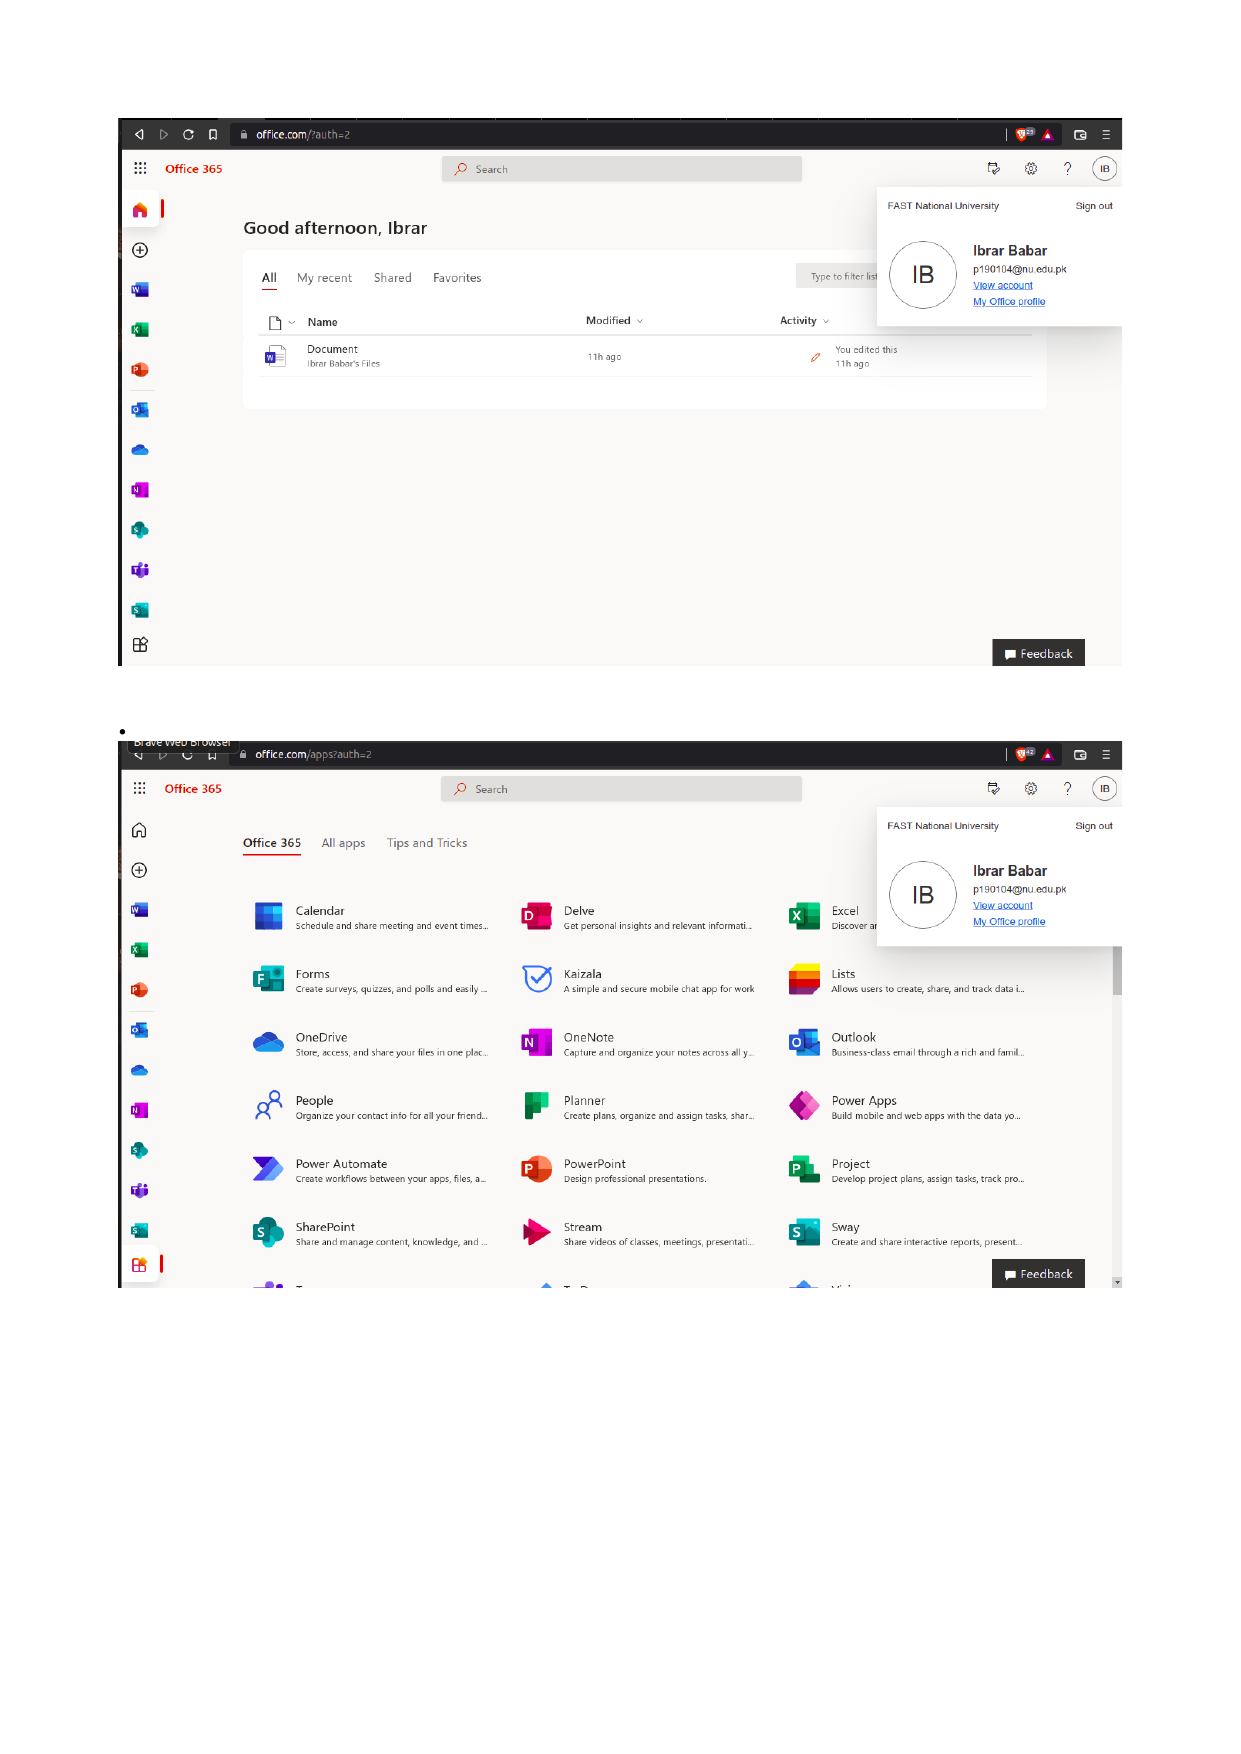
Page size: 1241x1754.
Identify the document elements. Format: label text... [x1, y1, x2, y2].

picture [118, 118, 1123, 666]
text . [118, 703, 1122, 741]
picture [118, 741, 1123, 1288]
